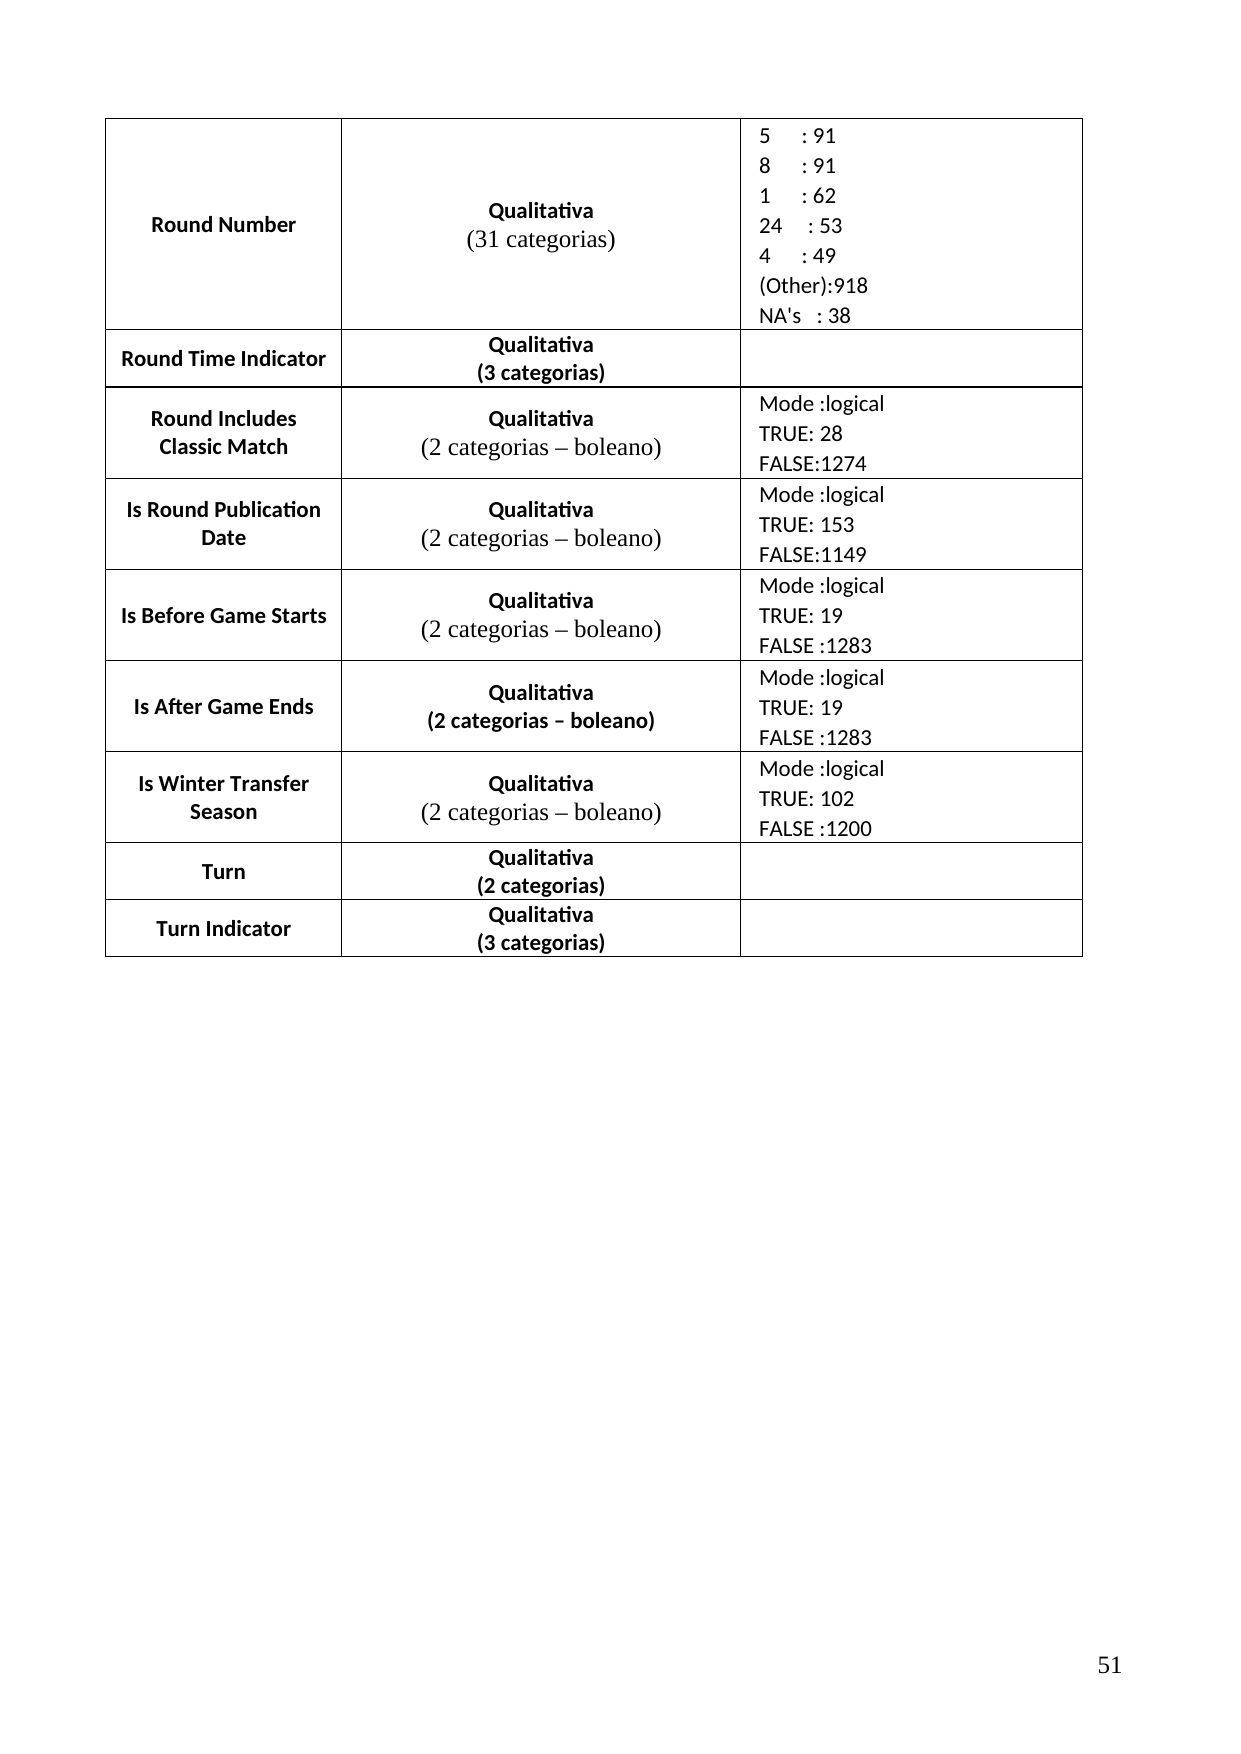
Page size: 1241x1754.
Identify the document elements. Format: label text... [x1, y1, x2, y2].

table_cell FALSE :1283 [752, 721, 1065, 751]
table_cell TRUE: 19 [752, 691, 1065, 721]
table_cell [741, 900, 1082, 956]
table_cell 4 : 49 [752, 239, 1065, 269]
table_header Mode :logical [752, 661, 1065, 691]
table_cell FALSE:1149 [752, 539, 1065, 568]
table_cell Qualitativa (2 categorias) [342, 843, 740, 899]
table_cell [741, 661, 752, 751]
table_cell Is Winter Transfer Season [106, 752, 341, 842]
table_header Mode :logical [752, 570, 1065, 600]
table_cell Qualitativa (31 categorias) [342, 119, 740, 329]
table_cell [1065, 570, 1082, 660]
table_cell [741, 479, 1082, 569]
table_cell Is Round Publication Date [106, 479, 341, 569]
table_cell [1065, 119, 1082, 329]
table_cell TRUE: 19 [752, 600, 1065, 630]
table_cell Is After Game Ends [106, 661, 341, 751]
table_cell FALSE :1200 [752, 812, 1065, 842]
table_header 5 : 91 [752, 119, 1065, 149]
table_cell Qualitativa (3 categorias) [342, 330, 740, 386]
table_cell 1 : 62 [752, 179, 1065, 209]
table_cell 24 : 53 [752, 209, 1065, 239]
table_cell Turn [106, 843, 341, 899]
table_cell Qualitativa (2 categorias – boleano) [342, 661, 740, 751]
table_cell [741, 330, 1082, 386]
table_cell FALSE:1274 [752, 448, 1065, 477]
table_cell Qualitativa (2 categorias – boleano) [342, 479, 740, 569]
table_cell [741, 843, 1082, 899]
table_header Mode :logical [752, 388, 1065, 417]
table_cell TRUE: 102 [752, 782, 1065, 812]
table_cell [1065, 661, 1082, 751]
table_cell [741, 119, 752, 329]
table_cell (Other):918 [752, 269, 1065, 299]
table_cell [1065, 752, 1082, 842]
table_cell Qualitativa (2 categorias – boleano) [342, 752, 740, 842]
table_cell Turn Indicator [106, 900, 341, 956]
table_header Mode :logical [752, 479, 1065, 508]
table_cell FALSE :1283 [752, 630, 1065, 660]
table_cell [741, 570, 752, 660]
table_cell TRUE: 28 [752, 418, 1065, 447]
table_cell Round Includes Classic Match [106, 388, 341, 477]
table_cell 8 : 91 [752, 149, 1065, 179]
table_cell [741, 752, 752, 842]
table_cell Is Before Game Starts [106, 570, 341, 660]
table_cell Qualitativa (2 categorias – boleano) [342, 570, 740, 660]
table_cell Round Number [106, 119, 341, 329]
table_cell [741, 388, 1082, 477]
table_cell Round Time Indicator [106, 330, 341, 386]
table_header Mode :logical [752, 752, 1065, 782]
table_cell Qualitativa (2 categorias – boleano) [342, 388, 740, 477]
table_cell NA's : 38 [752, 299, 1065, 329]
table_cell Qualitativa (3 categorias) [342, 900, 740, 956]
table_cell TRUE: 153 [752, 509, 1065, 538]
